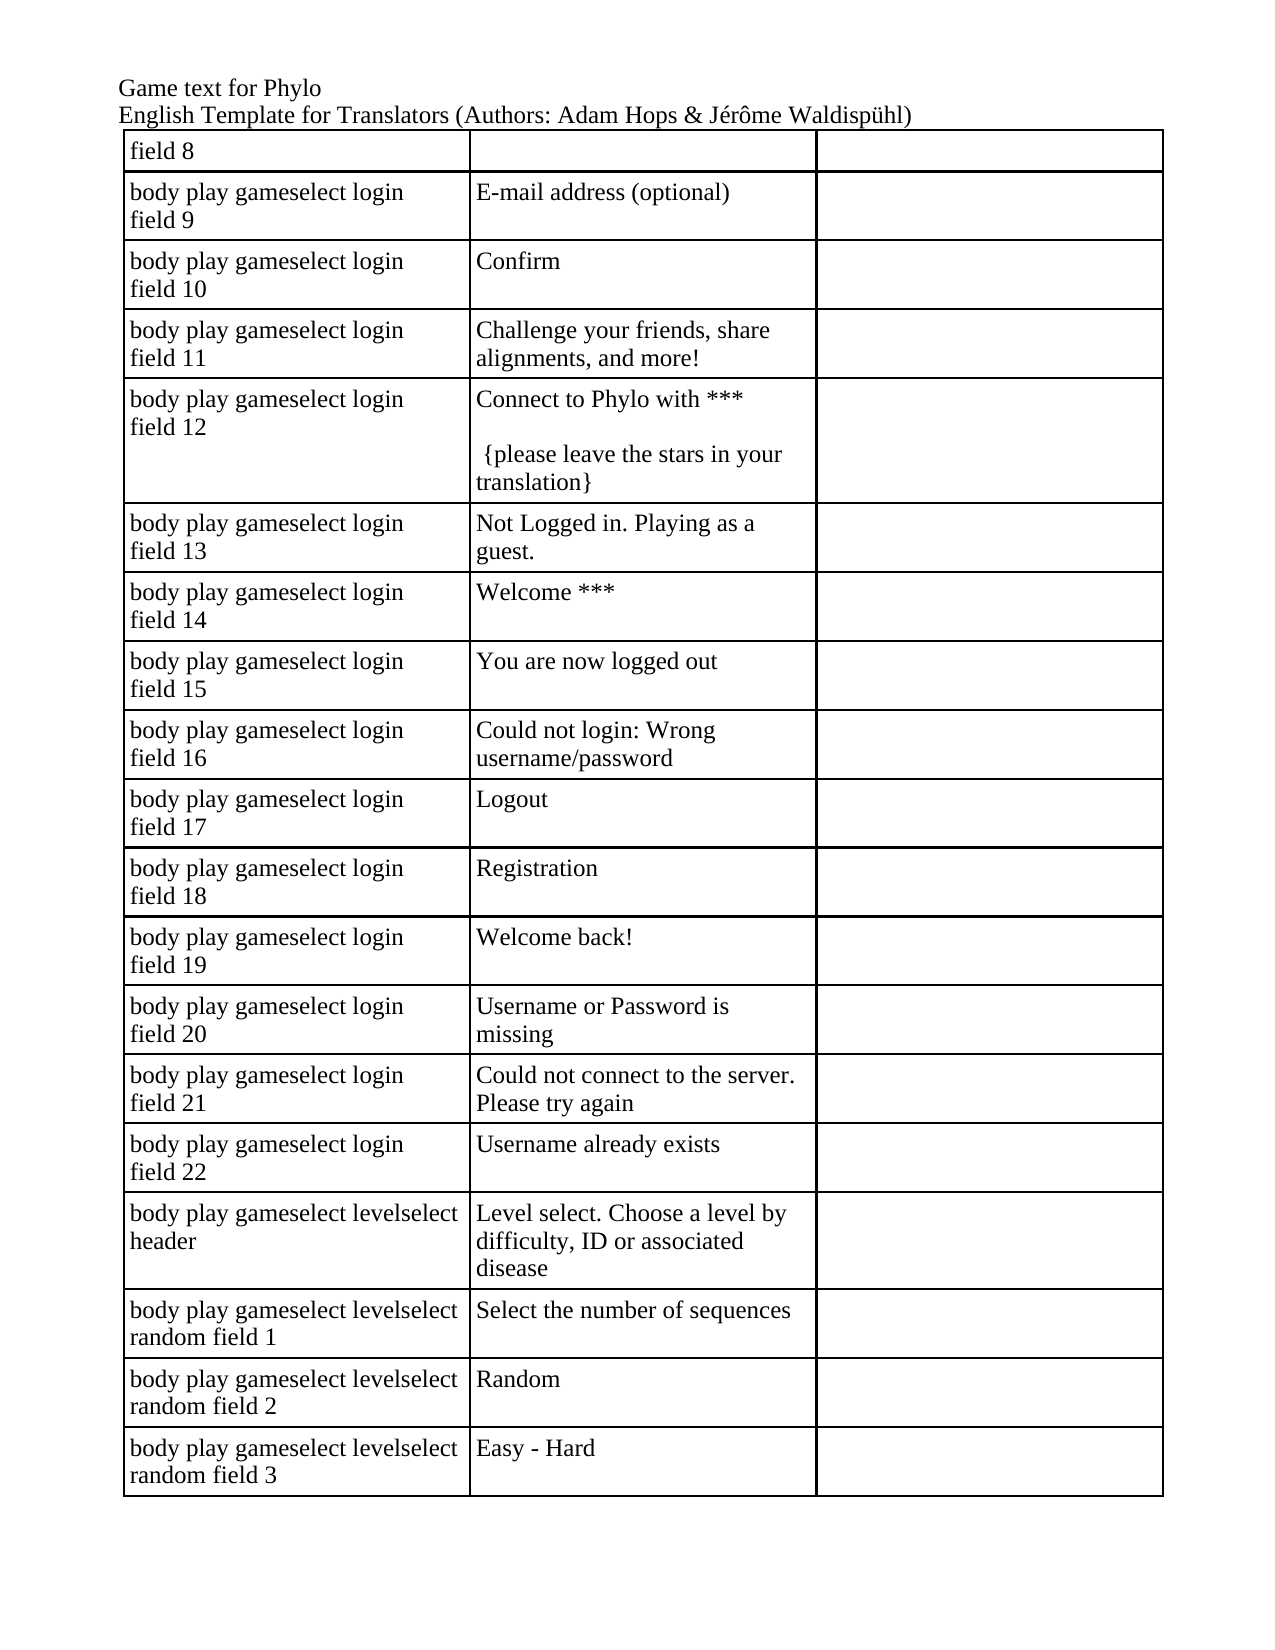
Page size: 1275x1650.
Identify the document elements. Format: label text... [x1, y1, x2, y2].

table_cell [818, 1124, 1162, 1191]
table_cell body play gameselect levelselect random field 1 [125, 1290, 469, 1357]
table_cell [818, 711, 1162, 777]
table_cell E-mail address (optional) [471, 173, 815, 239]
table_cell [818, 849, 1162, 915]
table_cell Could not login: Wrong username/password [471, 711, 815, 777]
table_cell body play gameselect login field 22 [125, 1124, 469, 1191]
table_cell [818, 1359, 1162, 1426]
table_cell body play gameselect levelselect random field 2 [125, 1359, 469, 1426]
table_cell [471, 131, 815, 170]
table_cell body play gameselect login field 9 [125, 173, 469, 239]
table_cell [818, 986, 1162, 1053]
table_cell Connect to Phylo with *** {please leave the stars in your translation} [471, 379, 815, 502]
table_cell Level select. Choose a level by difficulty, ID or associated disease [471, 1193, 815, 1288]
table_cell Select the number of sequences [471, 1290, 815, 1357]
table_cell Registration [471, 849, 815, 915]
table_cell [818, 504, 1162, 571]
table_cell [818, 1055, 1162, 1122]
table_cell [818, 379, 1162, 502]
table_cell body play gameselect login field 15 [125, 642, 469, 708]
table_cell body play gameselect login field 18 [125, 849, 469, 915]
table_cell [818, 1290, 1162, 1357]
table_cell [818, 918, 1162, 984]
table_cell Could not connect to the server. Please try again [471, 1055, 815, 1122]
table_cell Not Logged in. Playing as a guest. [471, 504, 815, 571]
table_cell Challenge your friends, share alignments, and more! [471, 310, 815, 377]
table_cell [818, 642, 1162, 708]
table_cell Welcome *** [471, 573, 815, 639]
table_cell body play gameselect levelselect random field 3 [125, 1428, 469, 1495]
table_cell [818, 131, 1162, 170]
table_cell [818, 310, 1162, 377]
table_cell body play gameselect login field 19 [125, 918, 469, 984]
table_cell Easy - Hard [471, 1428, 815, 1495]
table_cell [818, 573, 1162, 639]
table_cell body play gameselect login field 17 [125, 780, 469, 846]
table_cell Welcome back! [471, 918, 815, 984]
table_cell You are now logged out [471, 642, 815, 708]
table_cell [818, 1193, 1162, 1288]
table_cell body play gameselect login field 12 [125, 379, 469, 502]
table_cell Random [471, 1359, 815, 1426]
table_cell body play gameselect login field 14 [125, 573, 469, 639]
table_cell body play gameselect login field 20 [125, 986, 469, 1053]
table_cell Confirm [471, 241, 815, 308]
table_cell body play gameselect login field 16 [125, 711, 469, 777]
table_cell [818, 173, 1162, 239]
table_cell body play gameselect levelselect header [125, 1193, 469, 1288]
table_cell Logout [471, 780, 815, 846]
table_cell body play gameselect login field 11 [125, 310, 469, 377]
table_cell [818, 241, 1162, 308]
table_cell field 8 [125, 131, 469, 170]
table_cell Username or Password is missing [471, 986, 815, 1053]
table_cell [818, 780, 1162, 846]
table_cell body play gameselect login field 13 [125, 504, 469, 571]
table_cell Username already exists [471, 1124, 815, 1191]
table_cell body play gameselect login field 21 [125, 1055, 469, 1122]
table_cell body play gameselect login field 10 [125, 241, 469, 308]
table_cell [818, 1428, 1162, 1495]
